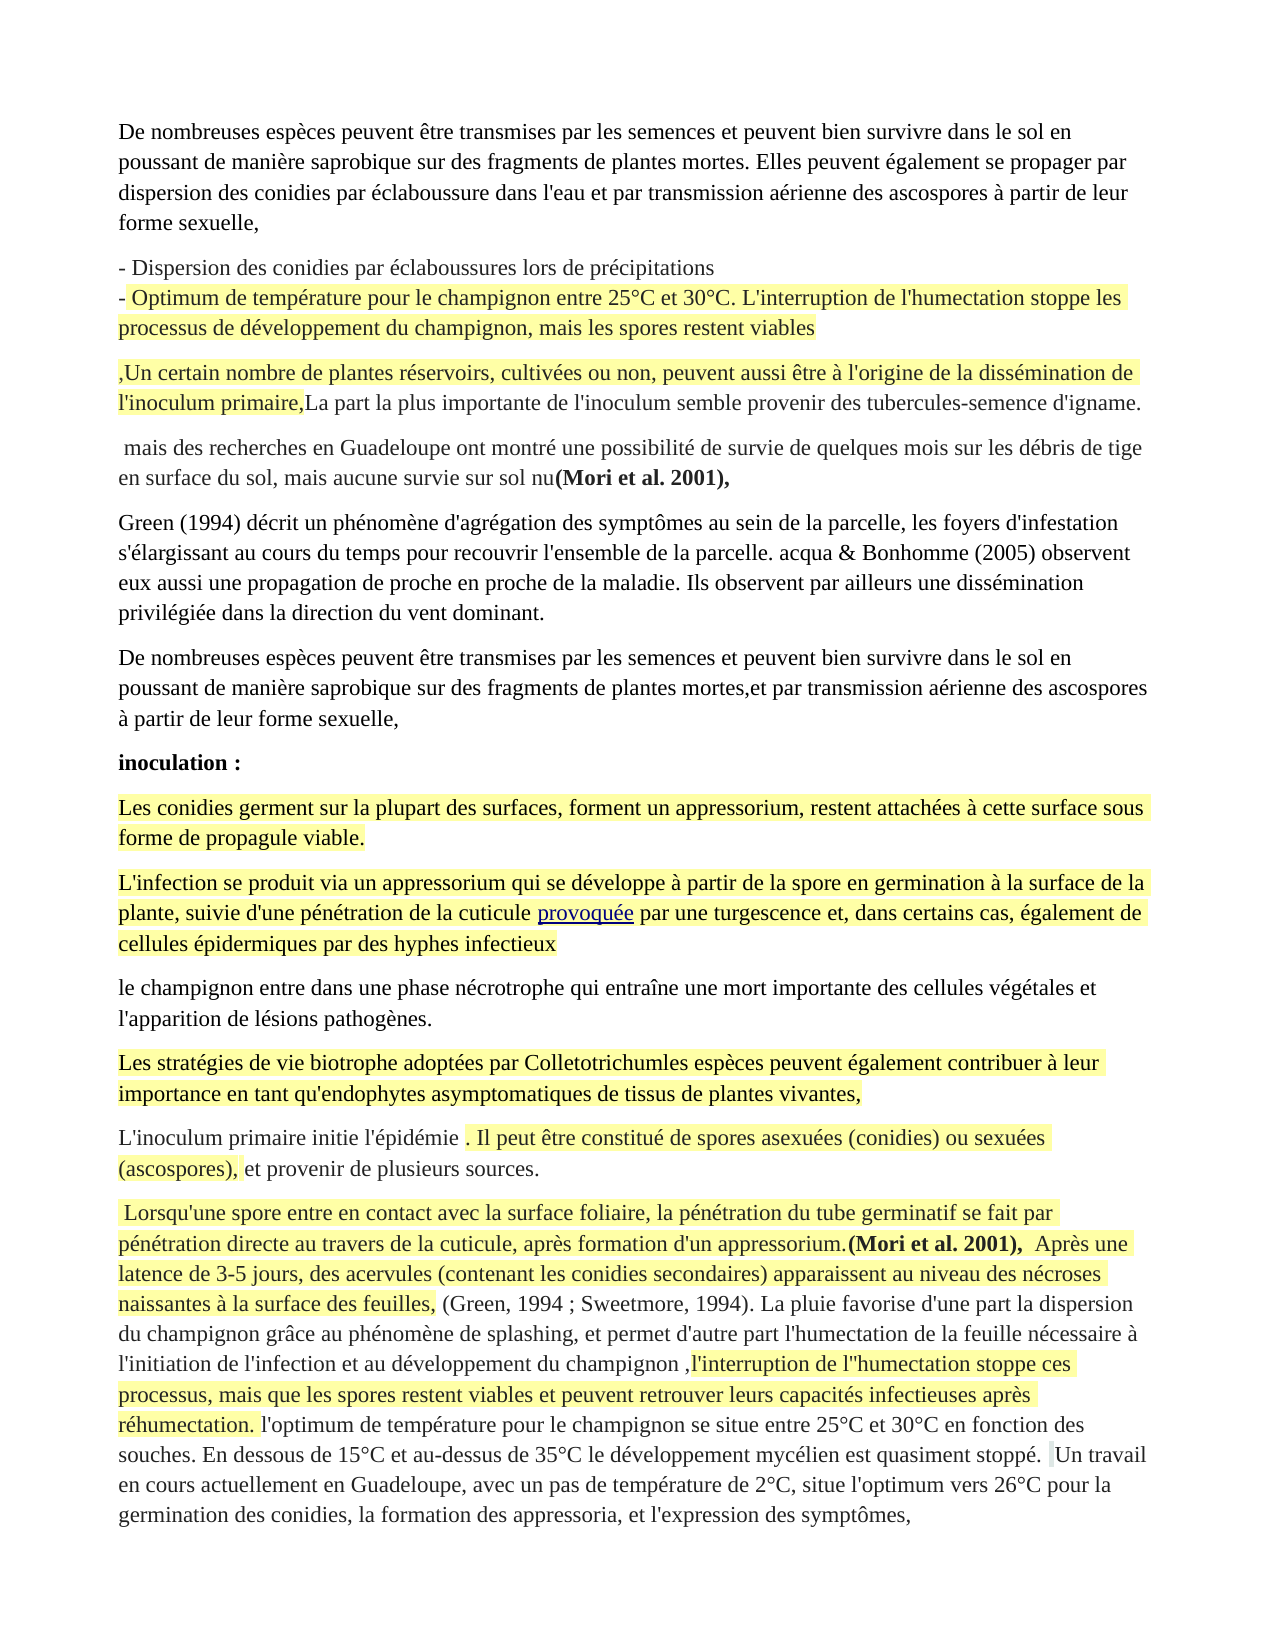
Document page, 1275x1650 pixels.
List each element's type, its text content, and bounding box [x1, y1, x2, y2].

text Les conidies germent sur la plupart des surfaces, forment un appressorium, restent attachées à cette surface sous forme de propagule viable. [118, 794, 1157, 851]
text mais des recherches en Guadeloupe ont montré une possibilité de survie de quelques mois sur les débris de tige en surface du sol, mais aucune survie sur sol nu(Mori et al. 2001), [118, 434, 1157, 490]
text De nombreuses espèces peuvent être transmises par les semences et peuvent bien survivre dans le sol en poussant de manière saprobique sur des fragments de plantes mortes,et par transmission aérienne des ascospores à partir de leur forme sexuelle, [118, 644, 1157, 731]
text De nombreuses espèces peuvent être transmises par les semences et peuvent bien survivre dans le sol en poussant de manière saprobique sur des fragments de plantes mortes. Elles peuvent également se propager par dispersion des conidies par éclaboussure dans l'eau et par transmission aérienne des ascospores à partir de leur forme sexuelle, [118, 118, 1157, 235]
text Lorsqu'une spore entre en contact avec la surface foliaire, la pénétration du tube germinatif se fait par pénétration directe au travers de la cuticule, après formation d'un appressorium.(Mori et al. 2001), Après une latence de 3-5 jours, des acervules (contenant les conidies secondaires) apparaissent au niveau des nécroses naissantes à la surface des feuilles, (Green, 1994 ; Sweetmore, 1994). La pluie favorise d'une part la dispersion du champignon grâce au phénomène de splashing, et permet d'autre part l'humectation de la feuille nécessaire à l'initiation de l'infection et au développement du champignon ,l'interruption de l''humectation stoppe ces processus, mais que les spores restent viables et peuvent retrouver leurs capacités infectieuses après réhumectation. l'optimum de température pour le champignon se situe entre 25°C et 30°C en fonction des souches. En dessous de 15°C et au-dessus de 35°C le développement mycélien est quasiment stoppé. Un travail en cours actuellement en Guadeloupe, avec un pas de température de 2°C, situe l'optimum vers 26°C pour la germination des conidies, la formation des appressoria, et l'expression des symptômes, [118, 1199, 1157, 1528]
text Green (1994) décrit un phénomène d'agrégation des symptômes au sein de la parcelle, les foyers d'infestation s'élargissant au cours du temps pour recouvrir l'ensemble de la parcelle. acqua & Bonhomme (2005) observent eux aussi une propagation de proche en proche de la maladie. Ils observent par ailleurs une dissémination privilégiée dans la direction du vent dominant. [118, 509, 1157, 626]
text Les stratégies de vie biotrophe adoptées par Colletotrichumles espèces peuvent également contribuer à leur importance en tant qu'endophytes asymptomatiques de tissus de plantes vivantes, [118, 1049, 1157, 1106]
text L'inoculum primaire initie l'épidémie . Il peut être constitué de spores asexuées (conidies) ou sexuées (ascospores), et provenir de plusieurs sources. [118, 1124, 1157, 1181]
text le champignon entre dans une phase nécrotrophe qui entraîne une mort importante des cellules végétales et l'apparition de lésions pathogènes. [118, 974, 1157, 1031]
text inoculation : [118, 749, 1157, 776]
text ,Un certain nombre de plantes réservoirs, cultivées ou non, peuvent aussi être à l'origine de la dissémination de l'inoculum primaire,La part la plus importante de l'inoculum semble provenir des tubercules-semence d'igname. [118, 359, 1157, 415]
text - Dispersion des conidies par éclaboussures lors de précipitations - Optimum de température pour le champignon entre 25°C et 30°C. L'interruption de l'humectation stoppe les processus de développement du champignon, mais les spores restent viables [118, 253, 1157, 340]
text L'infection se produit via un appressorium qui se développe à partir de la spore en germination à la surface de la plante, suivie d'une pénétration de la cuticule provoquée par une turgescence et, dans certains cas, également de cellules épidermiques par des hyphes infectieux [118, 869, 1157, 956]
